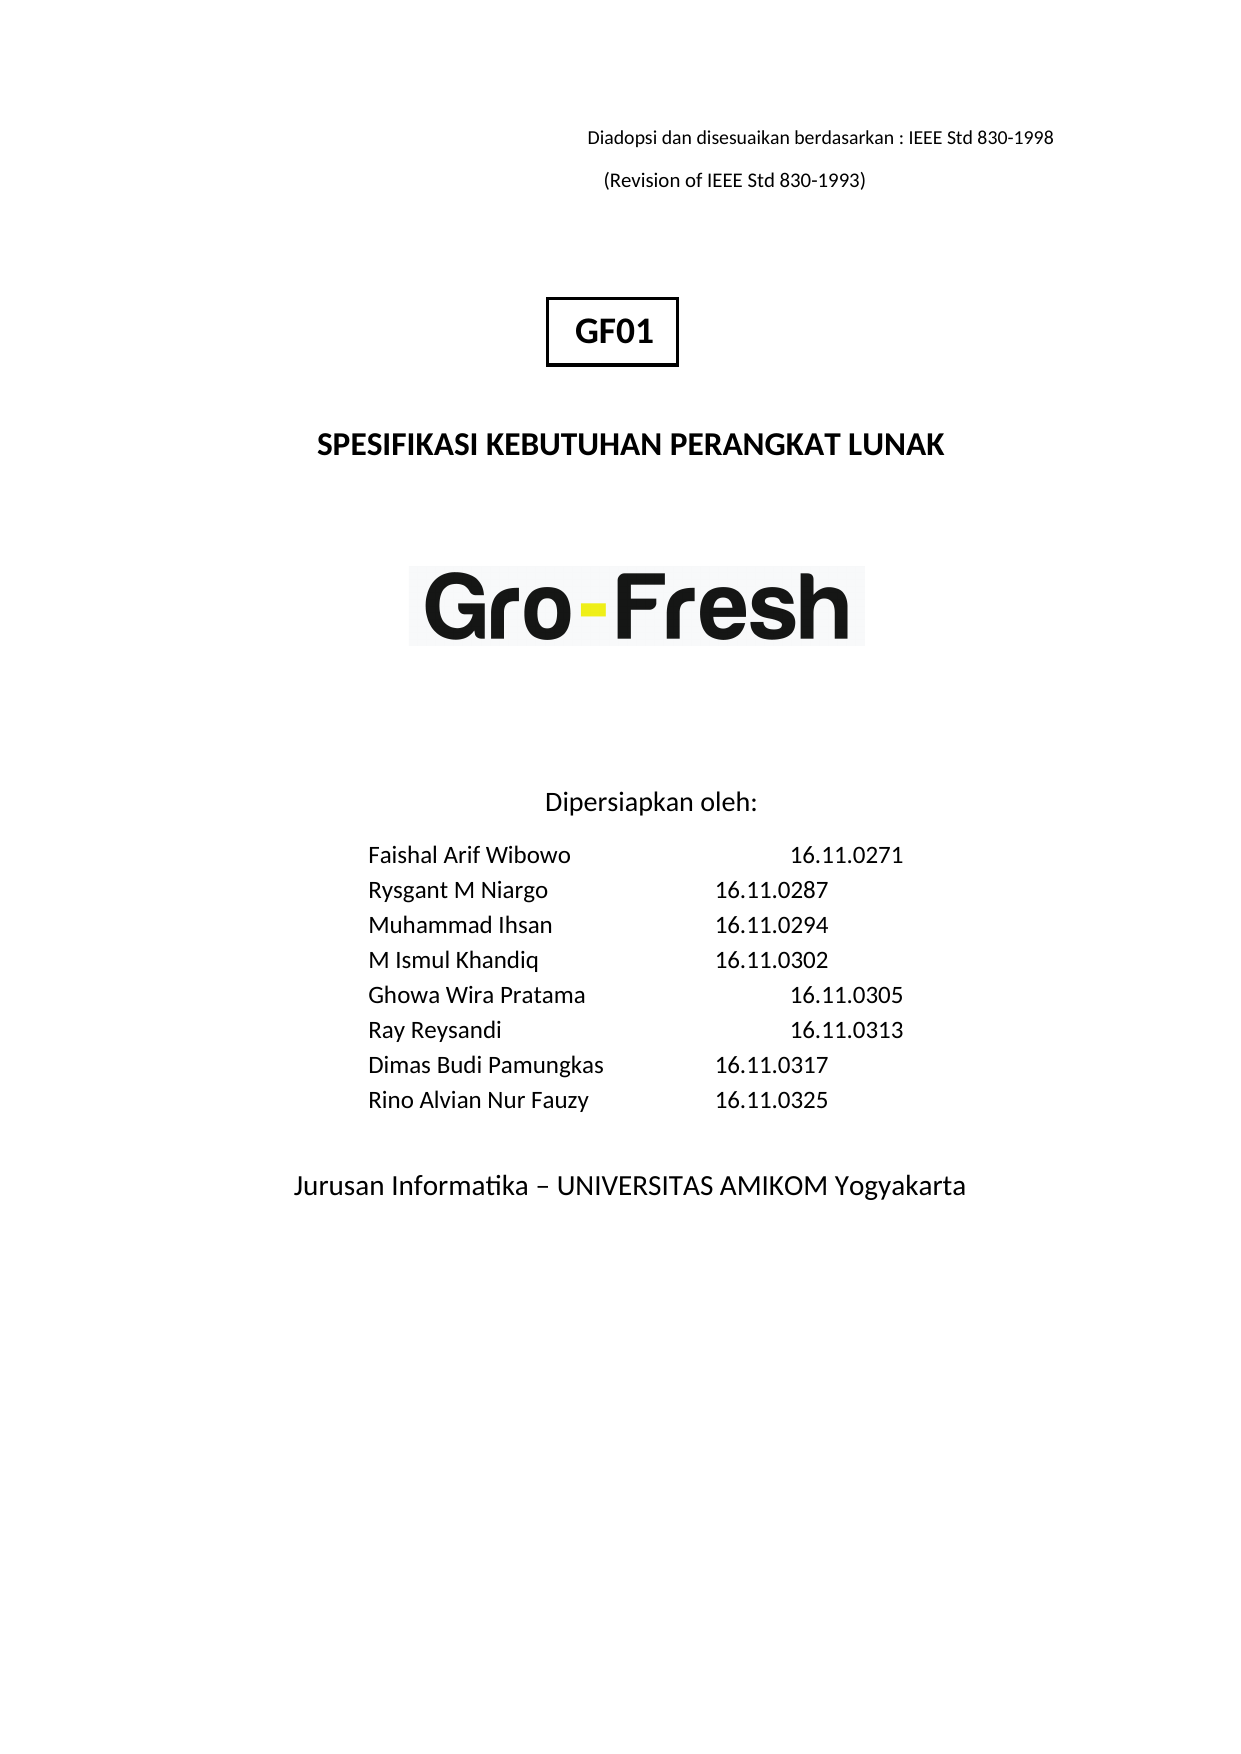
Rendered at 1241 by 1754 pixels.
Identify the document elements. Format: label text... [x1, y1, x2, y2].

text Ghowa Wira Pratama 16.11.0305 [338, 979, 996, 1009]
text Rysgant M Niargo 16.11.0287 [338, 874, 996, 904]
text Dipersiapkan oleh: [500, 784, 803, 818]
text Rino Alvian Nur Fauzy 16.11.0325 [338, 1084, 996, 1114]
text Ray Reysandi 16.11.0313 [338, 1014, 996, 1044]
text Dimas Budi Pamungkas 16.11.0317 [338, 1049, 996, 1079]
text Jurusan Informatika – UNIVERSITAS AMIKOM Yogyakarta [294, 1168, 1130, 1203]
text (Revision of IEEE Std 830-1993) [264, 167, 1130, 192]
text SPESIFIKASI KEBUTUHAN PERANGKAT LUNAK [132, 423, 1130, 464]
text GF01 [679, 307, 1130, 352]
text M Ismul Khandiq 16.11.0302 [338, 944, 996, 974]
text Diadopsi dan disesuaikan berdasarkan : IEEE Std 830-1998 [587, 125, 1130, 149]
picture [408, 566, 865, 646]
text Muhammad Ihsan 16.11.0294 [338, 909, 996, 939]
text Faishal Arif Wibowo 16.11.0271 [338, 839, 996, 869]
